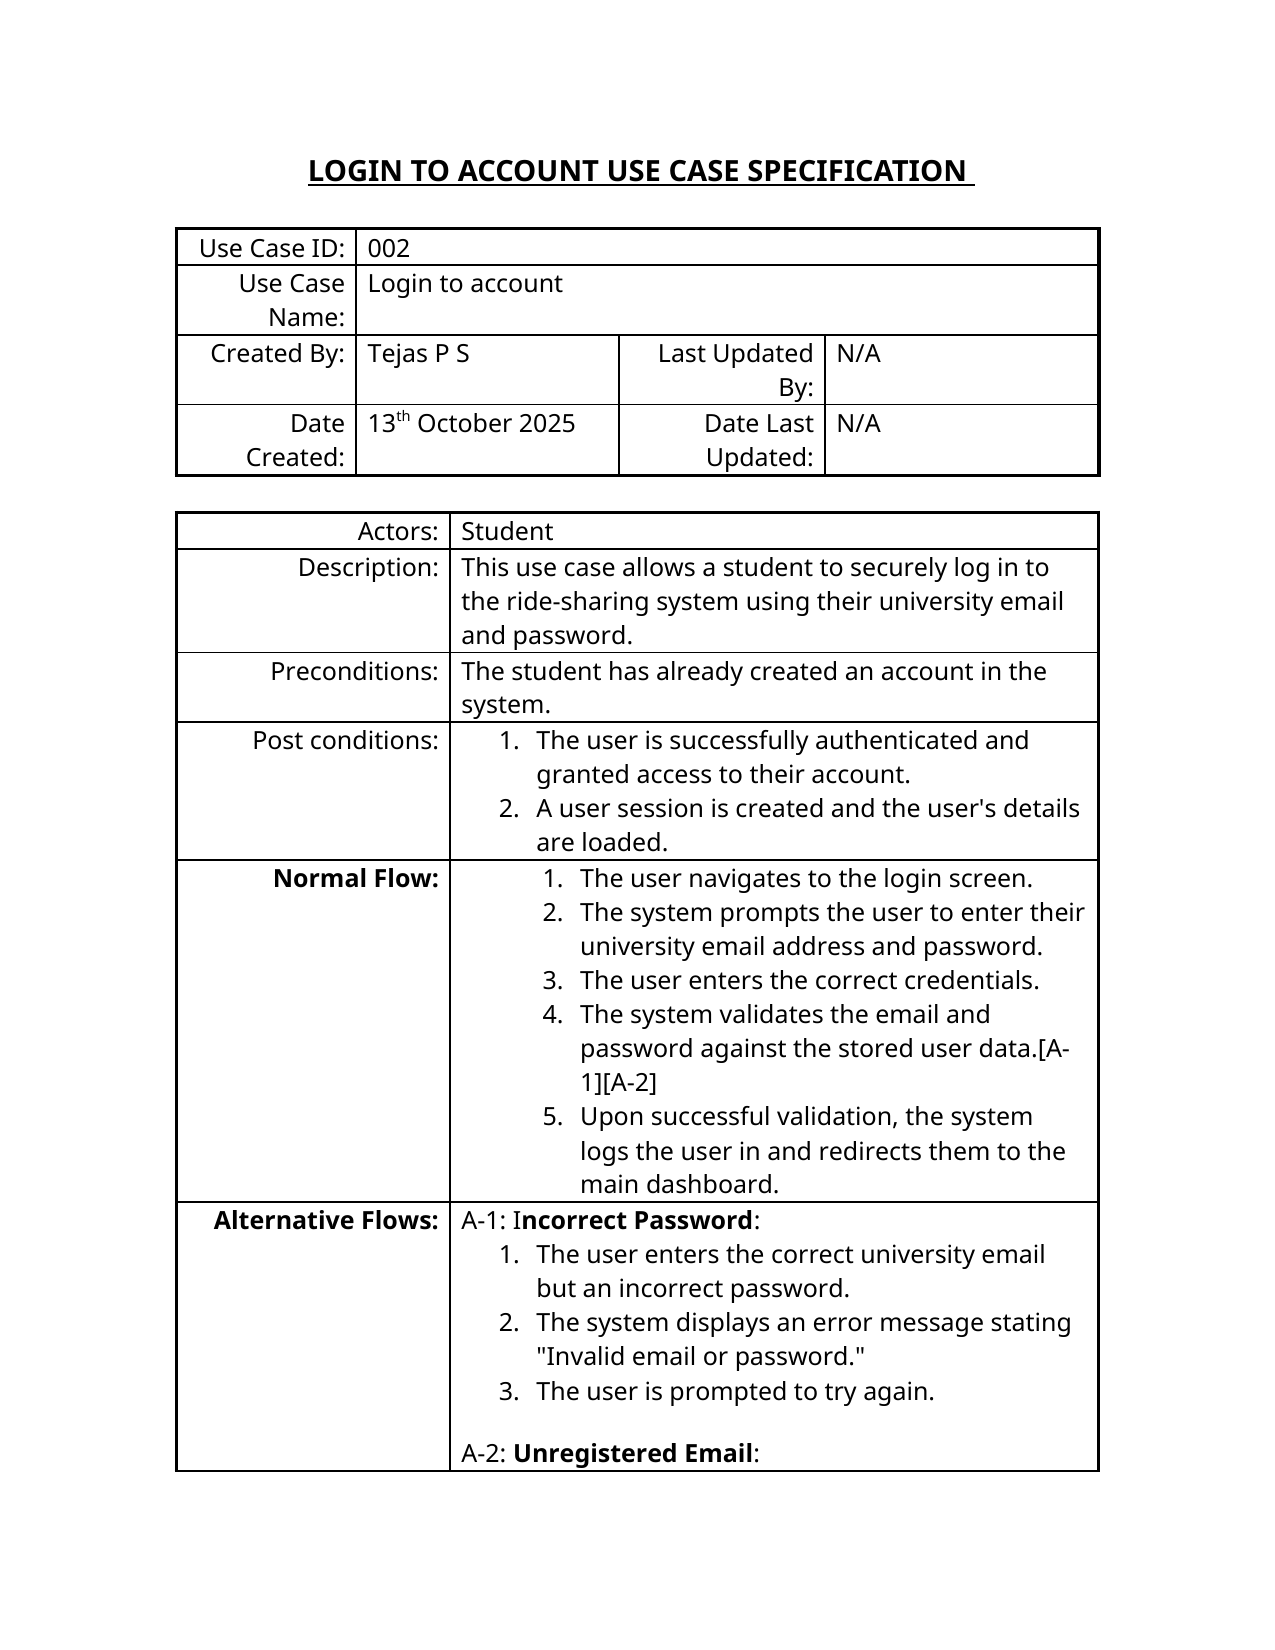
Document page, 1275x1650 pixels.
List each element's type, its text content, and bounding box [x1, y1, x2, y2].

table_cell Alternative Flows: [178, 1203, 449, 1470]
table_header Actors: [178, 514, 449, 548]
table_cell N/A [826, 405, 1097, 473]
table_cell Post conditions: [178, 723, 449, 859]
table_cell 13th October 2025 [357, 405, 618, 473]
subtitle LOGIN TO ACCOUNT USE CASE SPECIFICATION [187, 150, 1087, 190]
table_cell N/A [826, 336, 1097, 404]
table_cell Preconditions: [178, 653, 449, 721]
table_cell Tejas P S [357, 336, 618, 404]
table_cell Created By: [178, 336, 355, 404]
table_cell This use case allows a student to securely log in to the ride-sharing system using their university email and password. [451, 550, 1097, 652]
table_header Student [451, 514, 1097, 548]
table_cell The student has already created an account in the system. [451, 653, 1097, 721]
table_cell Description: [178, 550, 449, 652]
table_cell Normal Flow: [178, 861, 449, 1201]
table_cell Date Created: [178, 405, 355, 473]
table_header Use Case ID: [178, 230, 355, 264]
table_cell Login to account [357, 266, 1097, 334]
table_cell Last Updated By: [620, 336, 824, 404]
table_cell Use Case Name: [178, 266, 355, 334]
table_cell Date Last Updated: [620, 405, 824, 473]
table_cell The user is successfully authenticated and granted access to their account. A user session is created and the user's details are loaded. [451, 723, 1097, 859]
table_cell The user navigates to the login screen. The system prompts the user to enter their university email address and password. The user enters the correct credentials. The system validates the email and password against the stored user data.[A-1][A-2] Upon successful validation, the system logs the user in and redirects them to the main dashboard. [451, 861, 1097, 1201]
table_cell A-1: Incorrect Password: The user enters the correct university email but an incorrect password. The system displays an error message stating "Invalid email or password." The user is prompted to try again. A-2: Unregistered Email: The user enters an email address that is not registered in the system. The system displays an error message stating "Invalid email or password." The user is prompted to try again or create a new account. [451, 1203, 1097, 1470]
table_header 002 [357, 230, 1097, 264]
